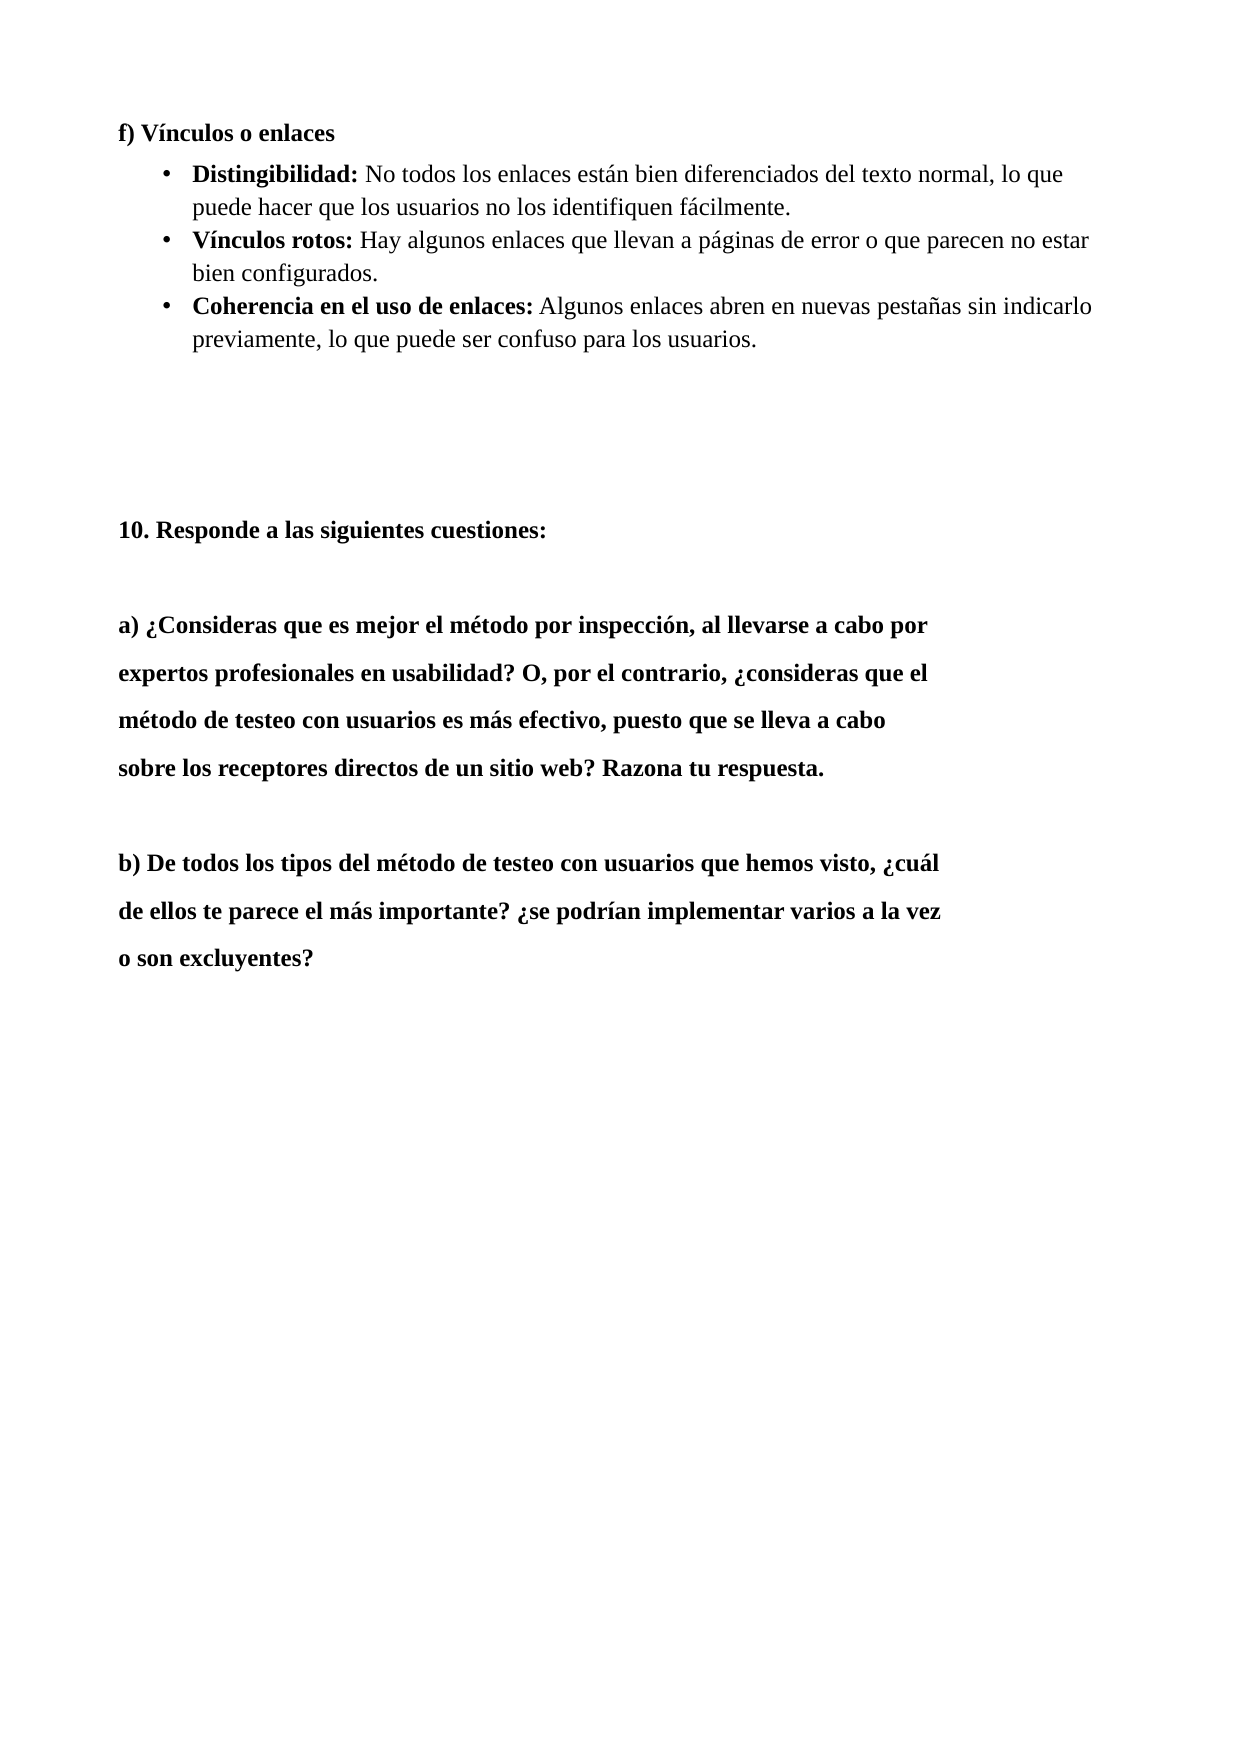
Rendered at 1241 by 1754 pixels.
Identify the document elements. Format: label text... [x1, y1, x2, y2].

list Distingibilidad: No todos los enlaces están bien diferenciados del texto normal, lo que puede hacer que los usuarios no los identifiquen fácilmente. [162, 159, 1122, 221]
text sobre los receptores directos de un sitio web? Razona tu respuesta. [118, 753, 1122, 782]
text de ellos te parece el más importante? ¿se podrían implementar varios a la vez [118, 896, 1122, 924]
text método de testeo con usuarios es más efectivo, puesto que se lleva a cabo [118, 705, 1122, 734]
text b) De todos los tipos del método de testeo con usuarios que hemos visto, ¿cuál [118, 848, 1122, 877]
subtitle f) Vínculos o enlaces [118, 118, 1122, 147]
text expertos profesionales en usabilidad? O, por el contrario, ¿consideras que el [118, 658, 1122, 686]
list Coherencia en el uso de enlaces: Algunos enlaces abren en nuevas pestañas sin indicarlo previamente, lo que puede ser confuso para los usuarios. [162, 291, 1122, 353]
text a) ¿Consideras que es mejor el método por inspección, al llevarse a cabo por [118, 610, 1122, 639]
text 10. Responde a las siguientes cuestiones: [118, 515, 1122, 544]
text o son excluyentes? [118, 943, 1122, 972]
list Vínculos rotos: Hay algunos enlaces que llevan a páginas de error o que parecen no estar bien configurados. [162, 225, 1122, 287]
